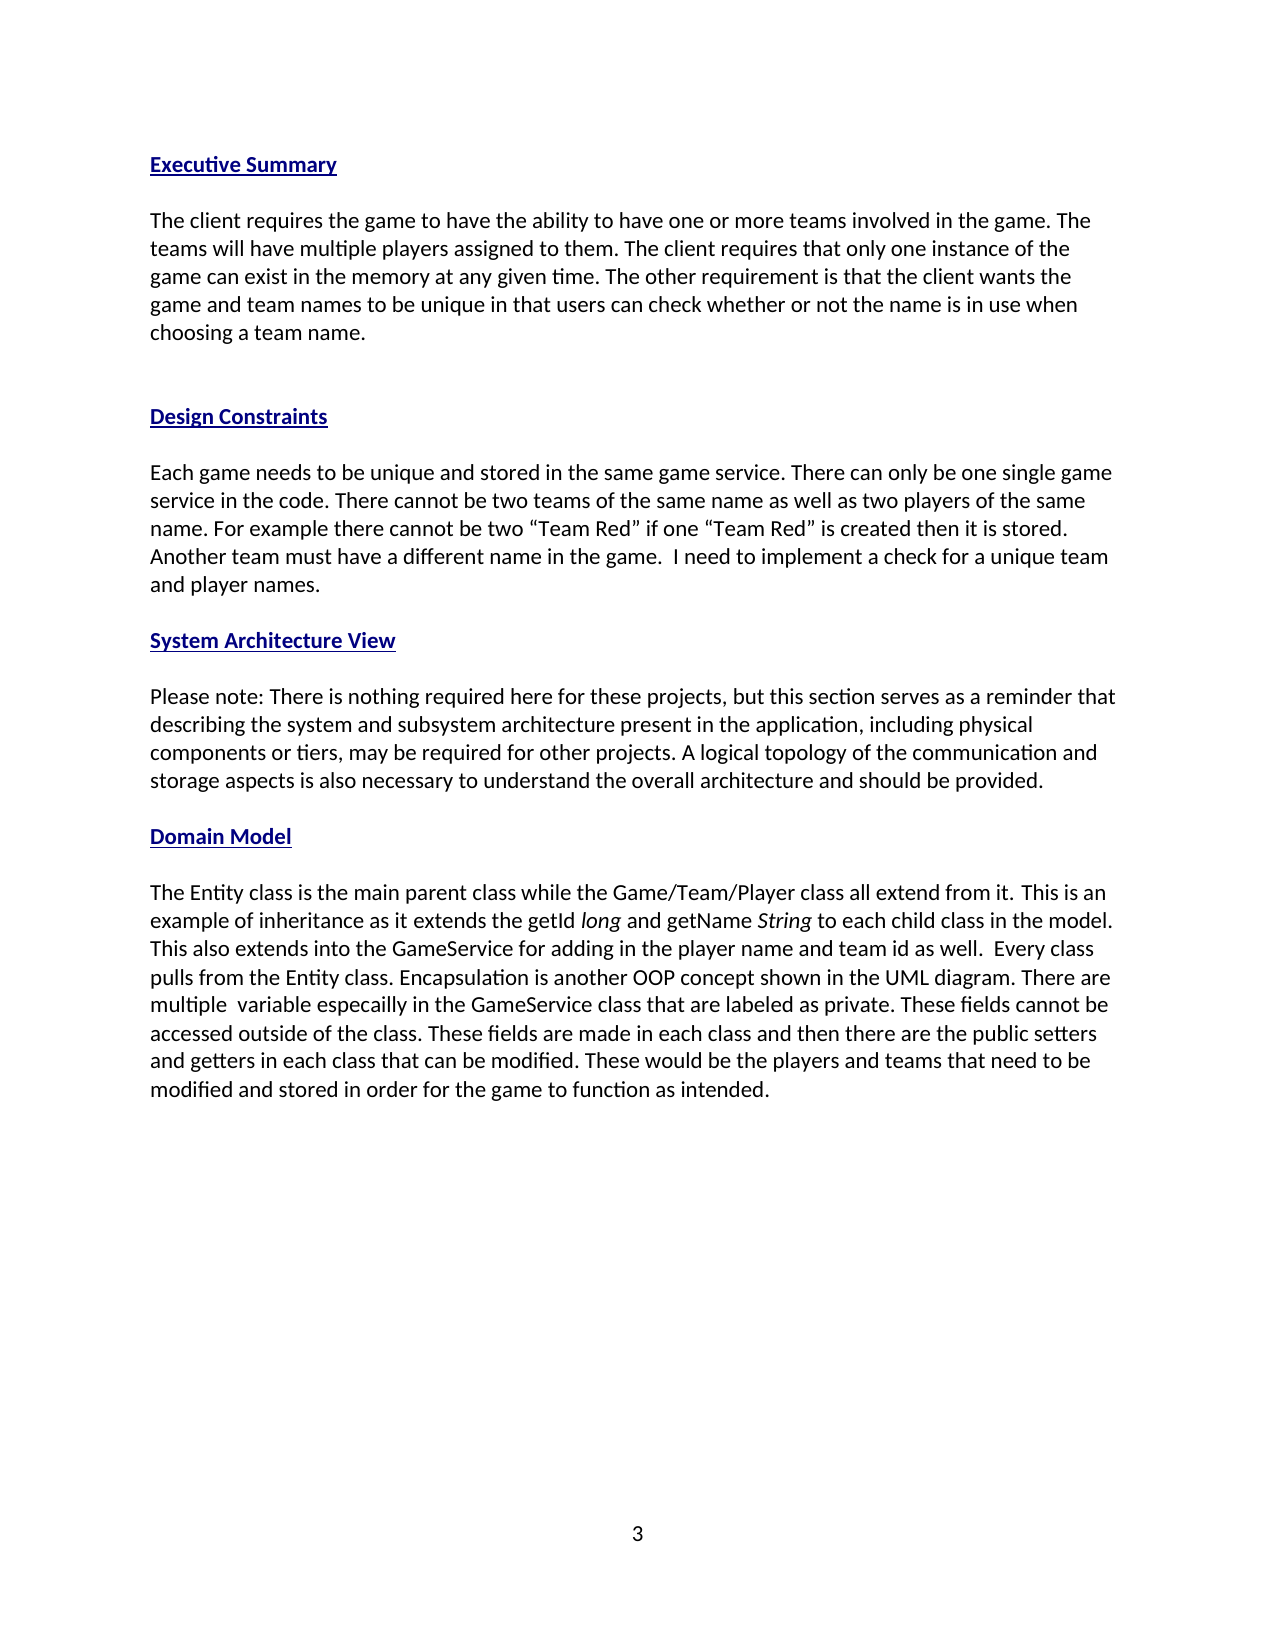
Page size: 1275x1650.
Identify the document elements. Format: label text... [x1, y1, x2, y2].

subtitle Executive Summary [150, 150, 1125, 178]
subtitle System Architecture View [150, 626, 1125, 654]
text Please note: There is nothing required here for these projects, but this section serves as a reminder that describing the system and subsystem architecture present in the application, including physical components or tiers, may be required for other projects. A logical topology of the communication and storage aspects is also necessary to understand the overall architecture and should be provided. [150, 682, 1125, 794]
text Each game needs to be unique and stored in the same game service. There can only be one single game service in the code. There cannot be two teams of the same name as well as two players of the same name. For example there cannot be two “Team Red” if one “Team Red” is created then it is stored. Another team must have a different name in the game. I need to implement a check for a unique team and player names. [150, 458, 1125, 598]
text The client requires the game to have the ability to have one or more teams involved in the game. The teams will have multiple players assigned to them. The client requires that only one instance of the game can exist in the memory at any given time. The other requirement is that the client wants the game and team names to be unique in that users can check whether or not the name is in use when choosing a team name. [150, 206, 1125, 346]
subtitle Design Constraints [150, 402, 1125, 430]
text The Entity class is the main parent class while the Game/Team/Player class all extend from it. This is an example of inheritance as it extends the getId long and getName String to each child class in the model. This also extends into the GameService for adding in the player name and team id as well. Every class pulls from the Entity class. Encapsulation is another OOP concept shown in the UML diagram. There are multiple variable especailly in the GameService class that are labeled as private. These fields cannot be accessed outside of the class. These fields are made in each class and then there are the public setters and getters in each class that can be modified. These would be the players and teams that need to be modified and stored in order for the game to function as intended. [150, 878, 1125, 1103]
subtitle Domain Model [150, 822, 1125, 851]
